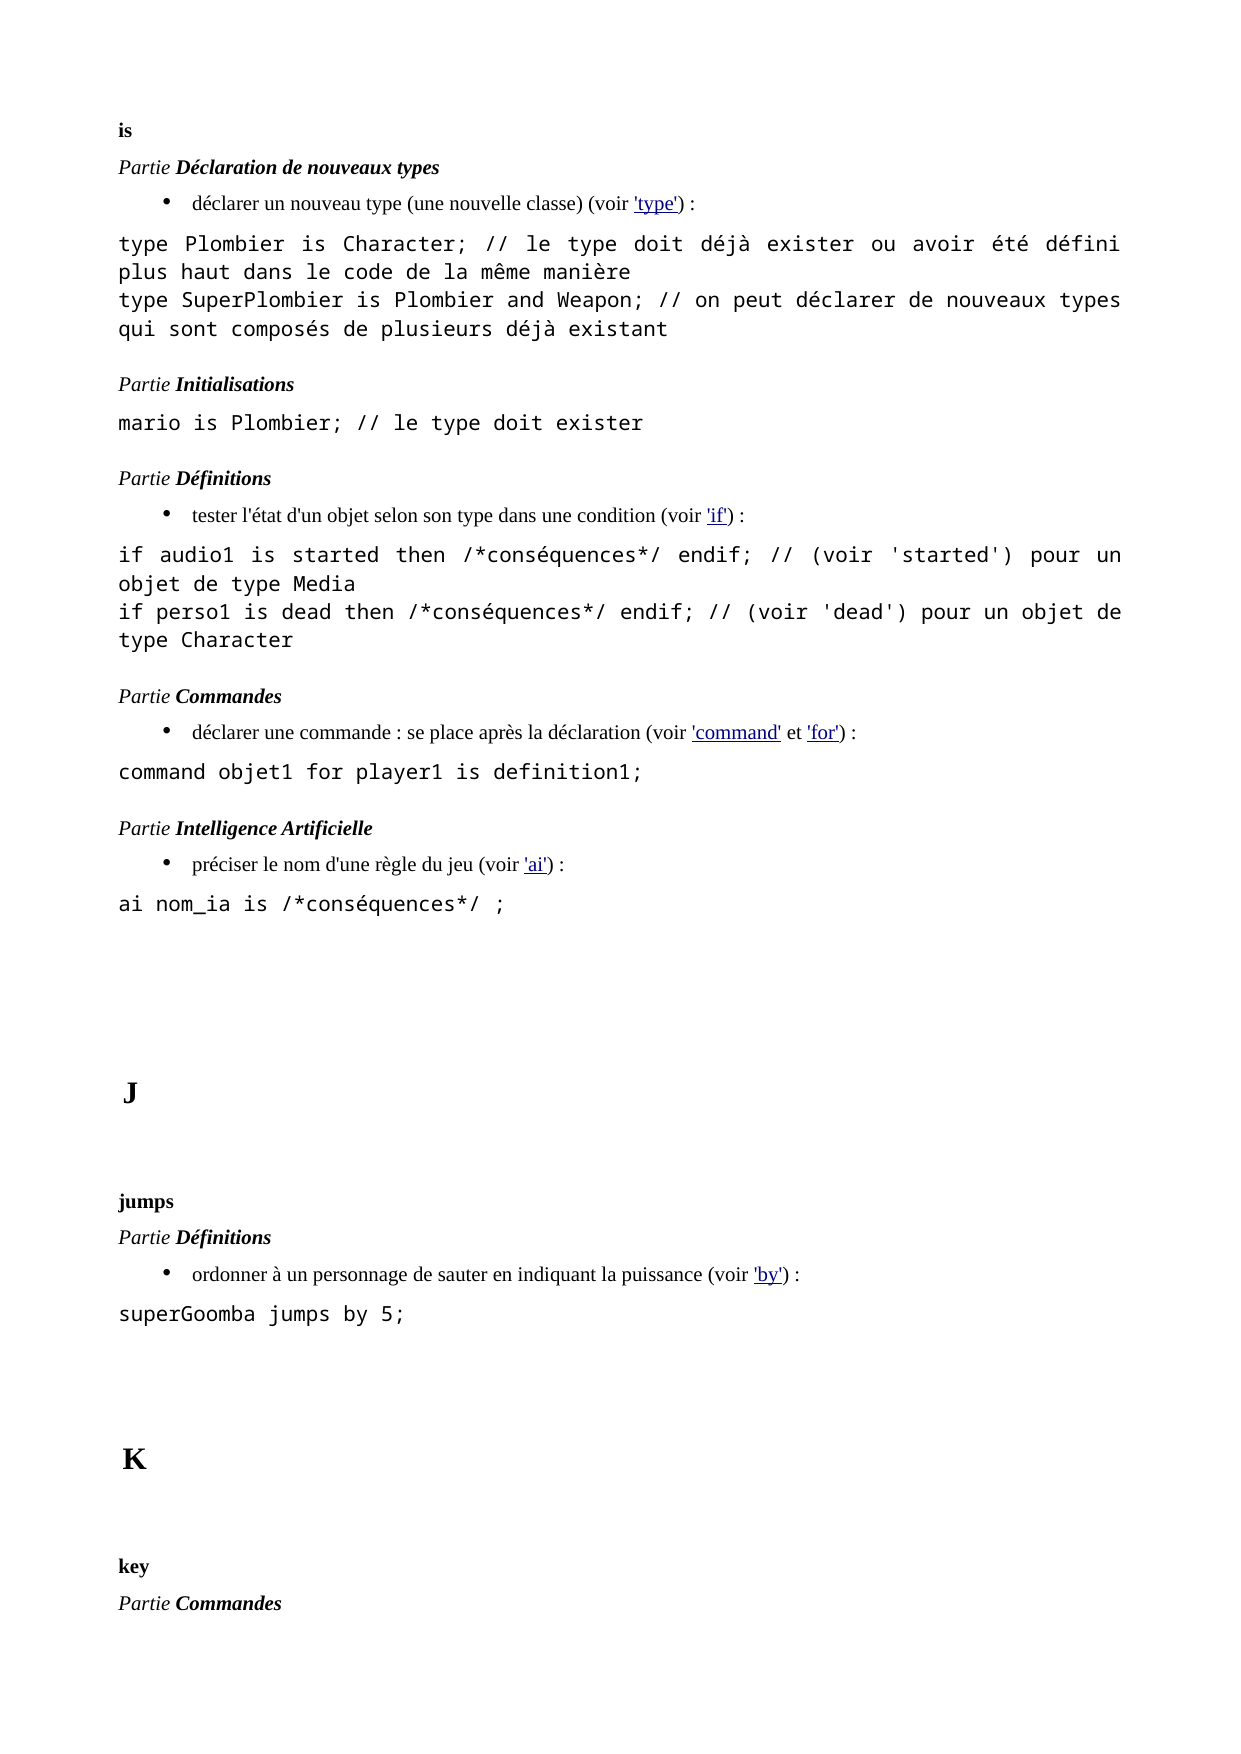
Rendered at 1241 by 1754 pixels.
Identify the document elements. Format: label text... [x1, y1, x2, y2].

subtitle J [118, 1070, 1122, 1115]
text Partie Définitions [118, 1225, 1122, 1249]
text type SuperPlombier is Plombier and Weapon; // on peut déclarer de nouveaux types qui sont composés de plusieurs déjà existant [118, 286, 1122, 342]
text ai nom_ia is /*conséquences*/ ; [118, 889, 1122, 918]
text Partie Déclaration de nouveaux types [118, 155, 1122, 179]
text Partie Commandes [118, 1591, 1122, 1615]
subtitle is [118, 118, 1122, 142]
text Partie Définitions [118, 466, 1122, 490]
subtitle jumps [118, 1189, 1122, 1213]
text mario is Plombier; // le type doit exister [118, 408, 1122, 437]
subtitle key [118, 1554, 1122, 1578]
text superGoomba jumps by 5; [118, 1299, 1122, 1328]
list tester l'état d'un objet selon son type dans une condition (voir 'if') : [162, 503, 1122, 528]
text if audio1 is started then /*conséquences*/ endif; // (voir 'started') pour un objet de type Media [118, 540, 1122, 597]
text type Plombier is Character; // le type doit déjà exister ou avoir été défini plus haut dans le code de la même manière [118, 229, 1122, 286]
list déclarer un nouveau type (une nouvelle classe) (voir 'type') : [162, 191, 1122, 216]
list préciser le nom d'une règle du jeu (voir 'ai') : [162, 852, 1122, 877]
text Partie Intelligence Artificielle [118, 815, 1122, 839]
subtitle K [118, 1436, 1122, 1480]
text if perso1 is dead then /*conséquences*/ endif; // (voir 'dead') pour un objet de type Character [118, 597, 1122, 654]
text Partie Initialisations [118, 372, 1122, 396]
text command objet1 for player1 is definition1; [118, 757, 1122, 786]
list déclarer une commande : se place après la déclaration (voir 'command' et 'for') : [162, 720, 1122, 745]
text Partie Commandes [118, 683, 1122, 708]
list ordonner à un personnage de sauter en indiquant la puissance (voir 'by') : [162, 1262, 1122, 1287]
